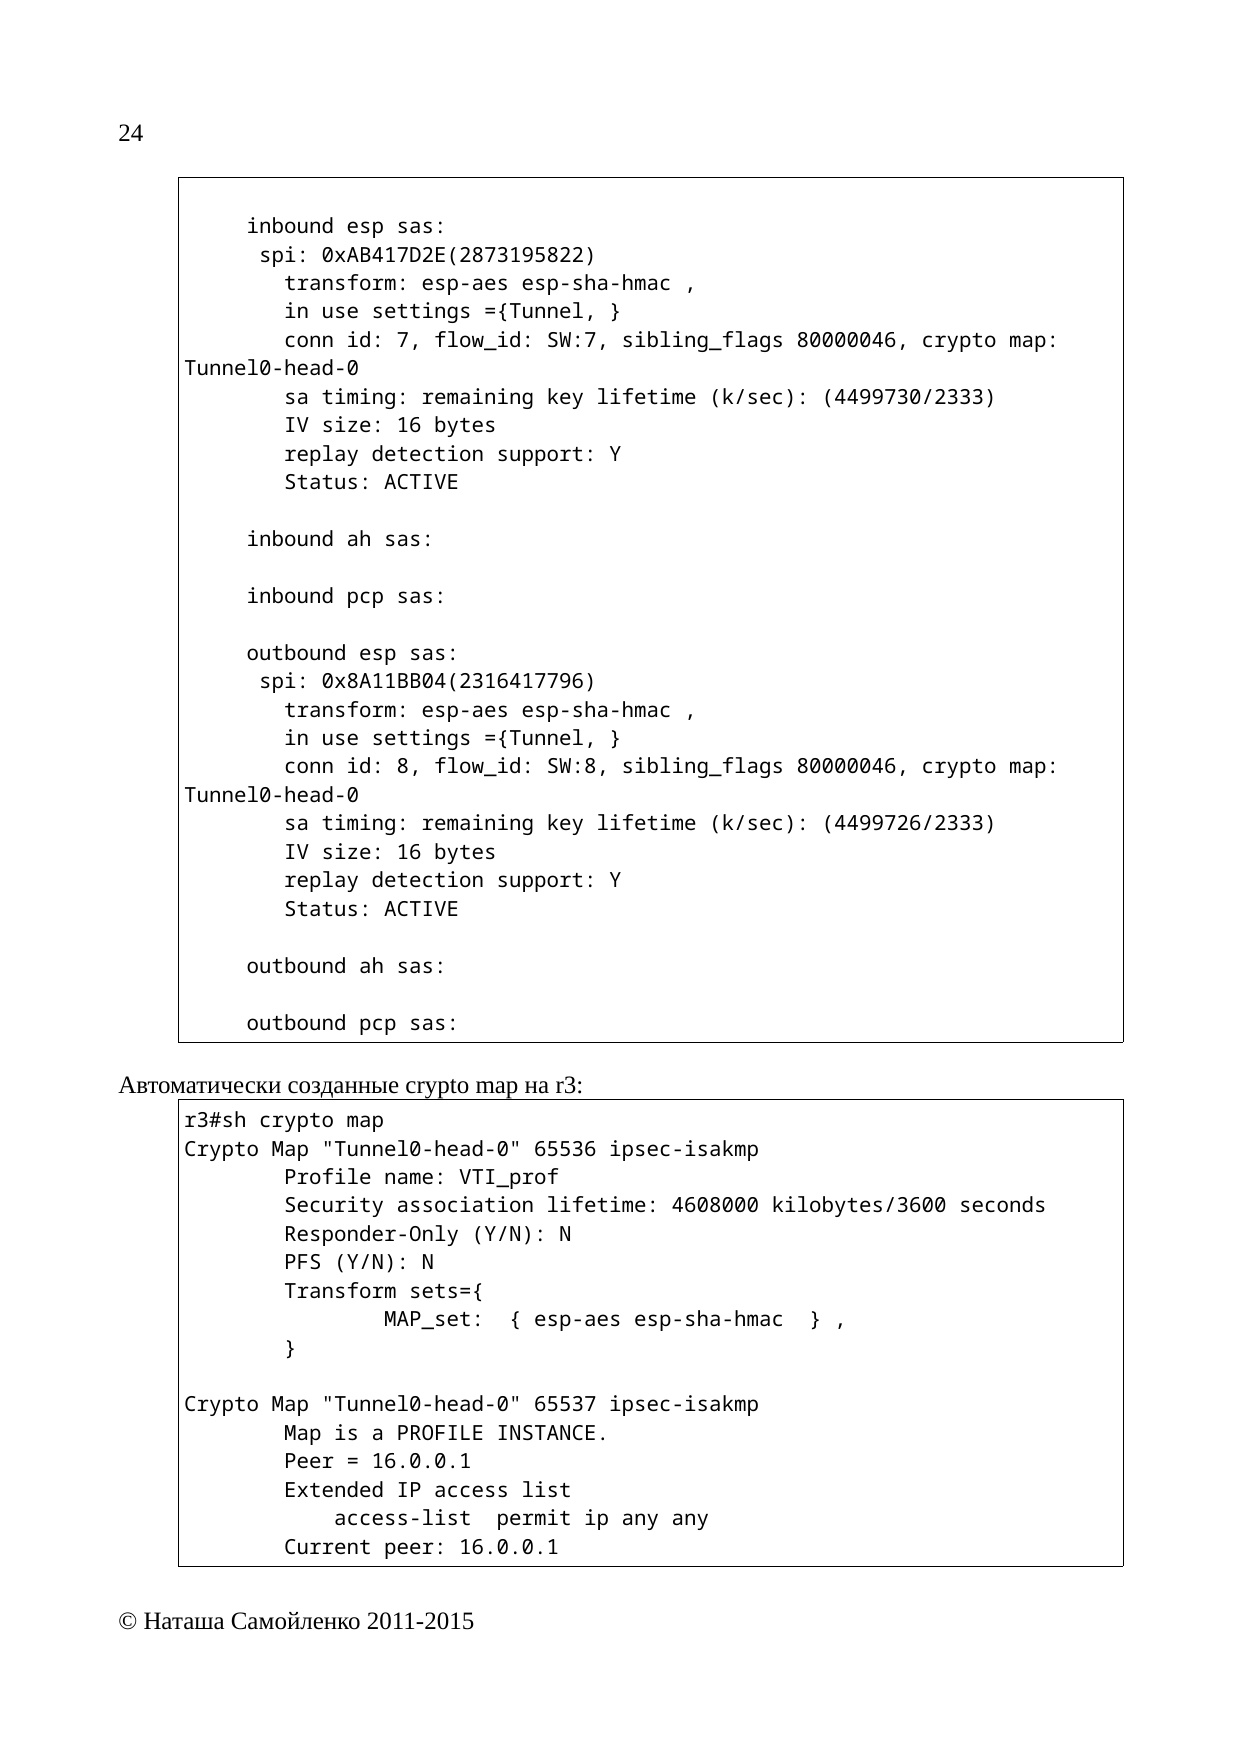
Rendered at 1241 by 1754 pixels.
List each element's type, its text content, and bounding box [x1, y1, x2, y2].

table_header inbound esp sas: spi: 0xAB417D2E(2873195822) transform: esp-aes esp-sha-hmac , in use settings ={Tunnel, } conn id: 7, flow_id: SW:7, sibling_flags 80000046, crypto map: Tunnel0-head-0 sa timing: remaining key lifetime (k/sec): (4499730/2333) IV size: 16 bytes replay detection support: Y Status: ACTIVE inbound ah sas: inbound pcp sas: outbound esp sas: spi: 0x8A11BB04(2316417796) transform: esp-aes esp-sha-hmac , in use settings ={Tunnel, } conn id: 8, flow_id: SW:8, sibling_flags 80000046, crypto map: Tunnel0-head-0 sa timing: remaining key lifetime (k/sec): (4499726/2333) IV size: 16 bytes replay detection support: Y Status: ACTIVE outbound ah sas: outbound pcp sas: [179, 178, 1123, 1042]
text Автоматически созданные crypto map на r3: [118, 1071, 1122, 1099]
table_header r3#sh crypto map Crypto Map "Tunnel0-head-0" 65536 ipsec-isakmp Profile name: VTI_prof Security association lifetime: 4608000 kilobytes/3600 seconds Responder-Only (Y/N): N PFS (Y/N): N Transform sets={ MAP_set: { esp-aes esp-sha-hmac } , } Crypto Map "Tunnel0-head-0" 65537 ipsec-isakmp Map is a PROFILE INSTANCE. Peer = 16.0.0.1 Extended IP access list access-list permit ip any any Current peer: 16.0.0.1 [179, 1100, 1123, 1566]
